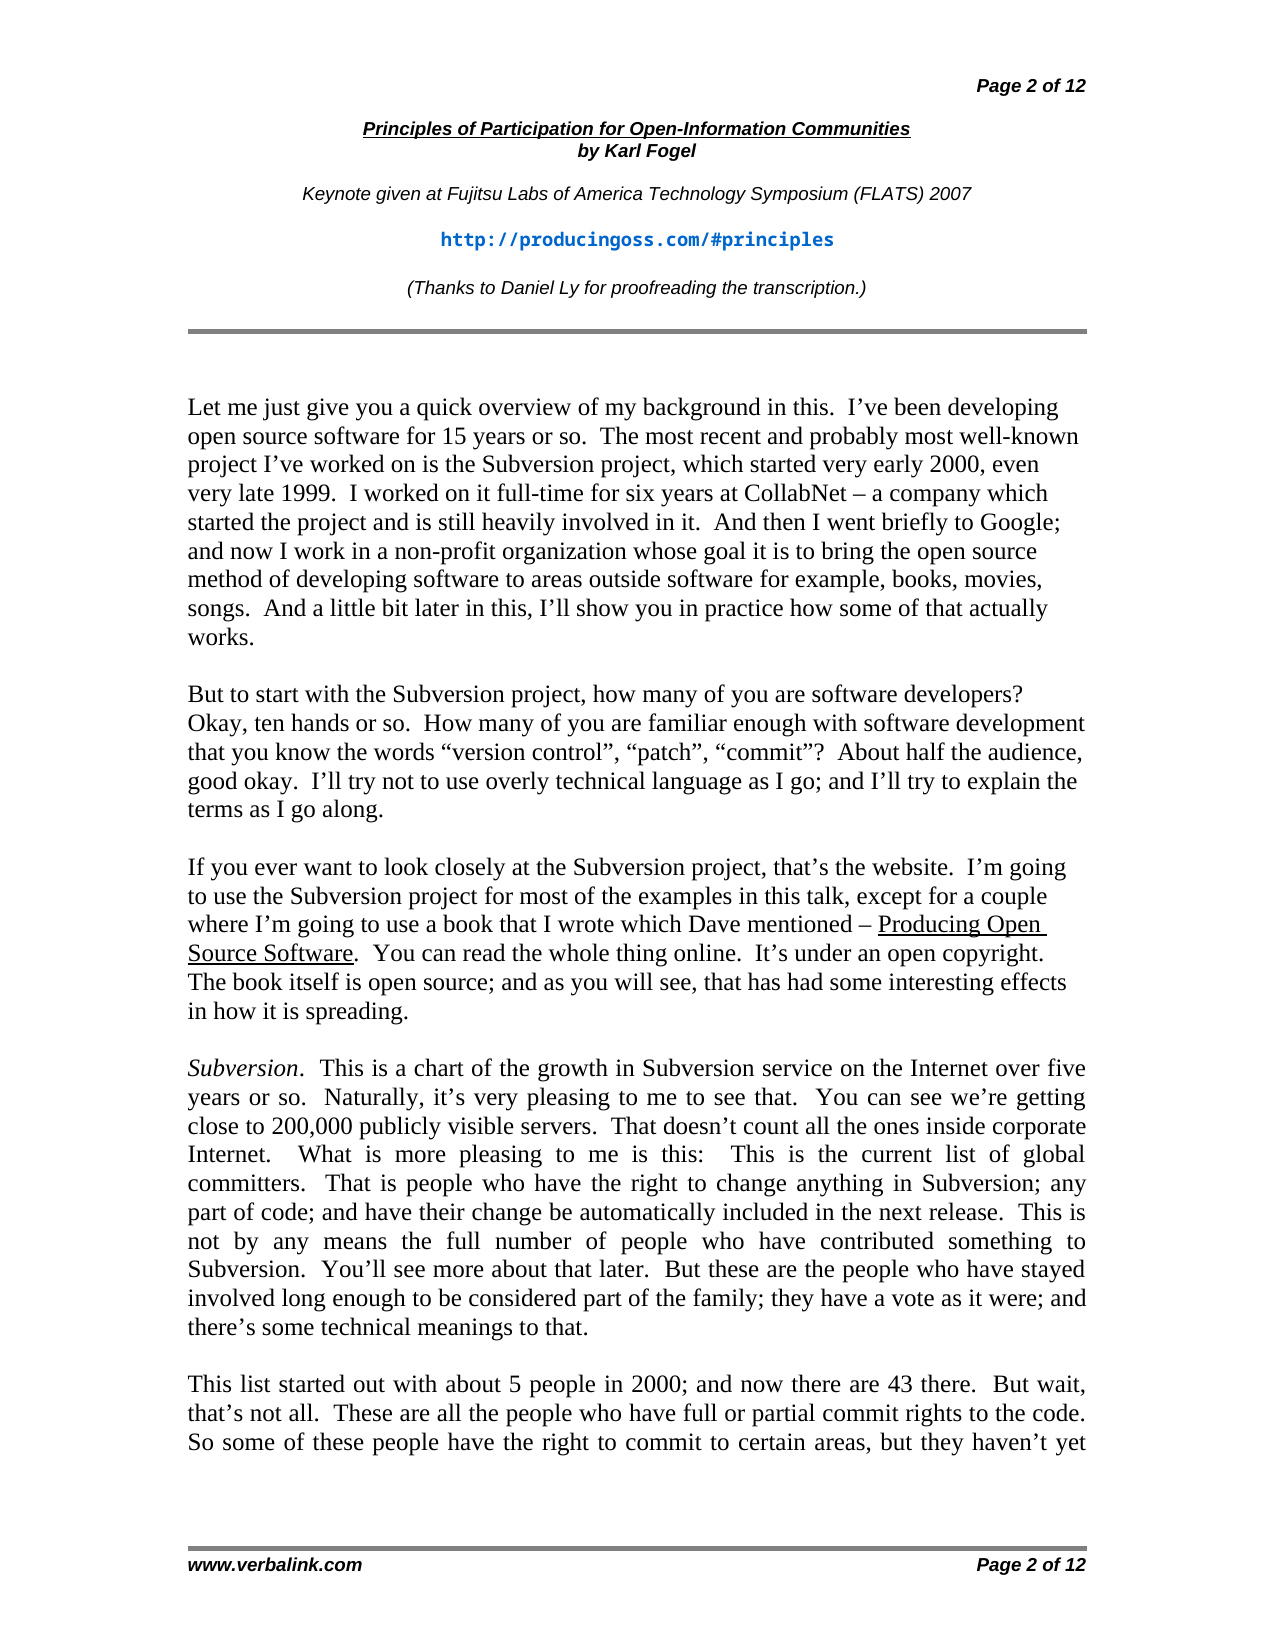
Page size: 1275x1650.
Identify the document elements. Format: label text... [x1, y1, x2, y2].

text If you ever want to look closely at the Subversion project, that’s the website. I’m going to use the Subversion project for most of the examples in this talk, except for a couple where I’m going to use a book that I wrote which Dave mentioned – Producing Open Source Software. You can read the whole thing online. It’s under an open copyright. The book itself is open source; and as you will see, that has had some interesting effects in how it is spreading. [187, 852, 1087, 1024]
text Let me just give you a quick overview of my background in this. I’ve been developing open source software for 15 years or so. The most recent and probably most well-known project I’ve worked on is the Subversion project, which started very early 2000, even very late 1999. I worked on it full-time for six years at CollabNet – a company which started the project and is still heavily involved in it. And then I went briefly to Google; and now I work in a non-profit organization whose goal it is to bring the open source method of developing software to areas outside software for example, books, movies, songs. And a little bit later in this, I’ll show you in practice how some of that actually works. [187, 392, 1087, 651]
text Subversion. This is a chart of the growth in Subversion service on the Internet over five years or so. Naturally, it’s very pleasing to me to see that. You can see we’re getting close to 200,000 publicly visible servers. That doesn’t count all the ones inside corporate Internet. What is more pleasing to me is this: This is the current list of global committers. That is people who have the right to change anything in Subversion; any part of code; and have their change be automatically included in the next release. This is not by any means the full number of people who have contributed something to Subversion. You’ll see more about that later. But these are the people who have stayed involved long enough to be considered part of the family; they have a vote as it were; and there’s some technical meanings to that. [187, 1053, 1087, 1341]
text This list started out with about 5 people in 2000; and now there are 43 there. But wait, that’s not all. These are all the people who have full or partial commit rights to the code. So some of these people have the right to commit to certain areas, but they haven’t yet [187, 1369, 1087, 1456]
text But to start with the Subversion project, how many of you are software developers? Okay, ten hands or so. How many of you are familiar enough with software development that you know the words “version control”, “patch”, “commit”? About half the audience, good okay. I’ll try not to use overly technical language as I go; and I’ll try to explain the terms as I go along. [187, 679, 1087, 823]
